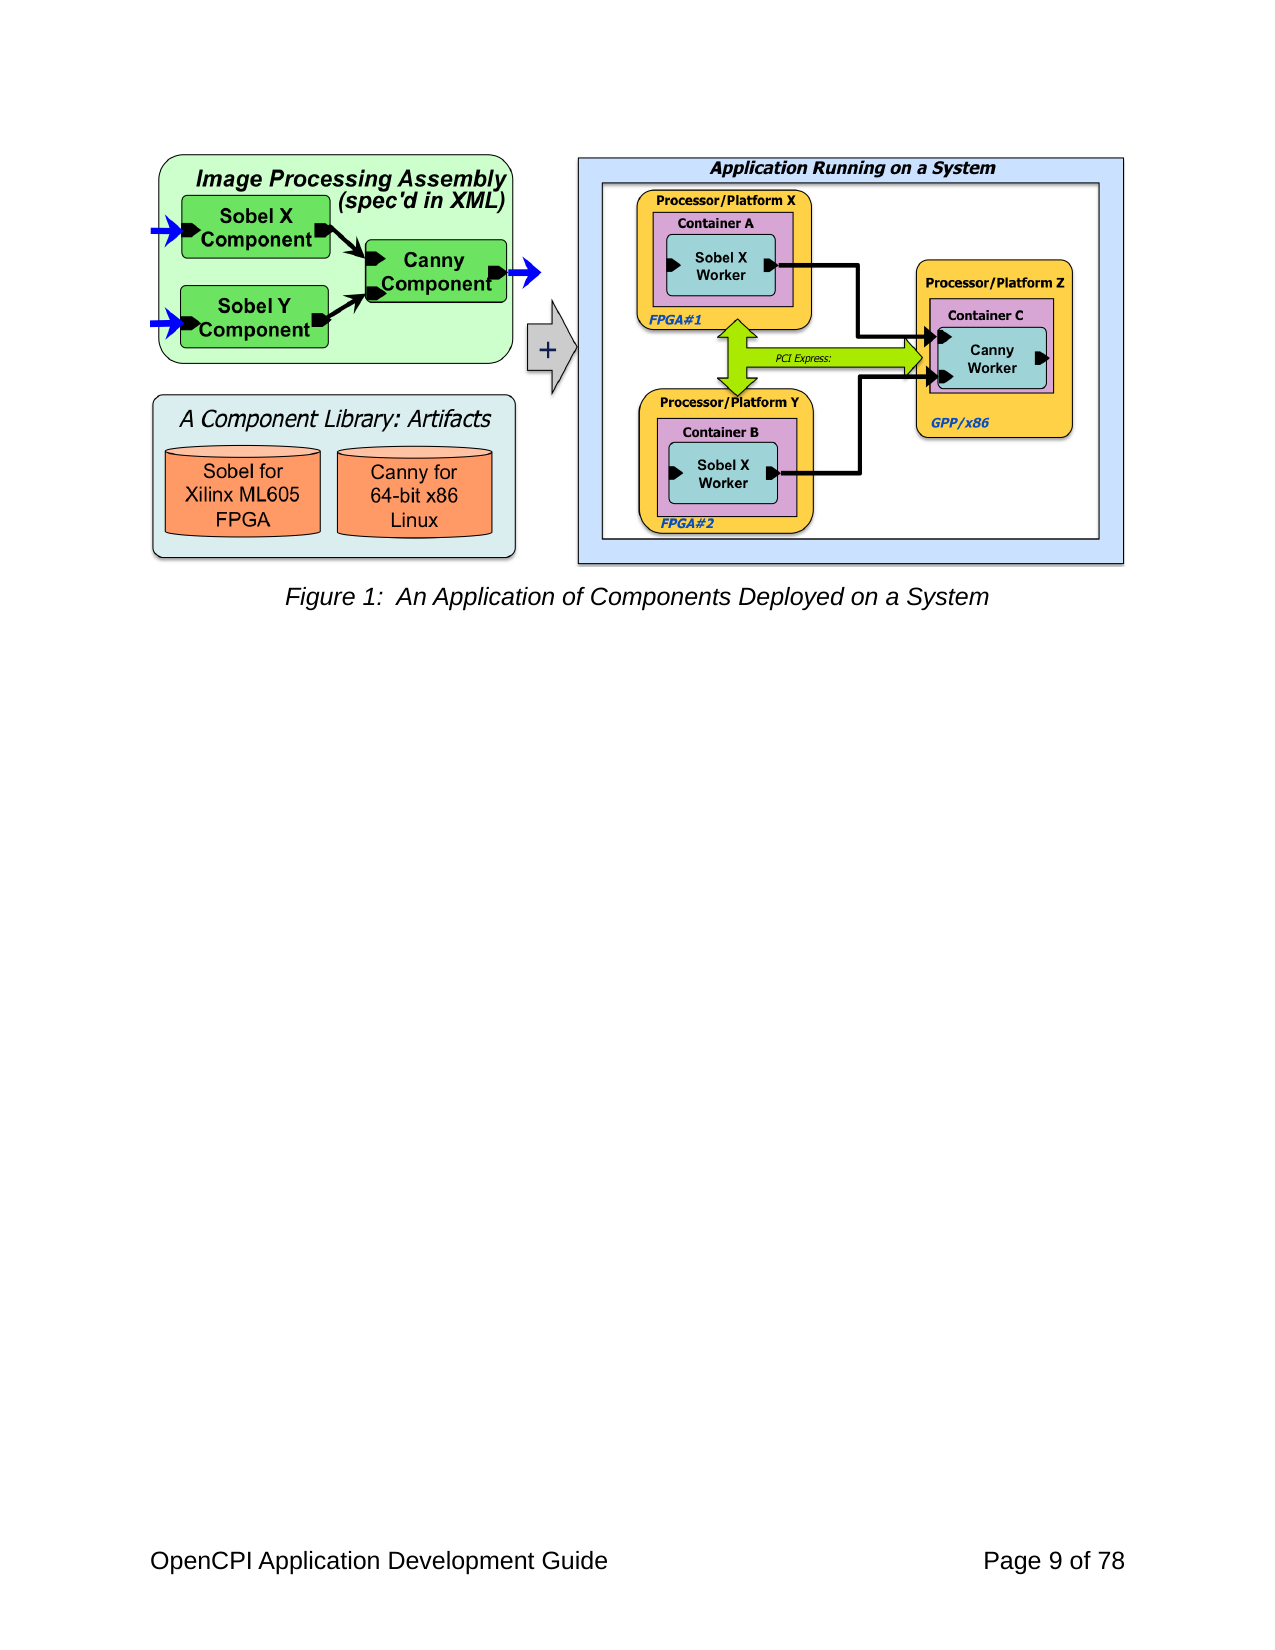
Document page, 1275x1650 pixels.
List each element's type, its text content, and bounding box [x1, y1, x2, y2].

picture [150, 317, 1126, 567]
text Figure 1: An Application of Components Deployed on a System [150, 582, 1125, 611]
